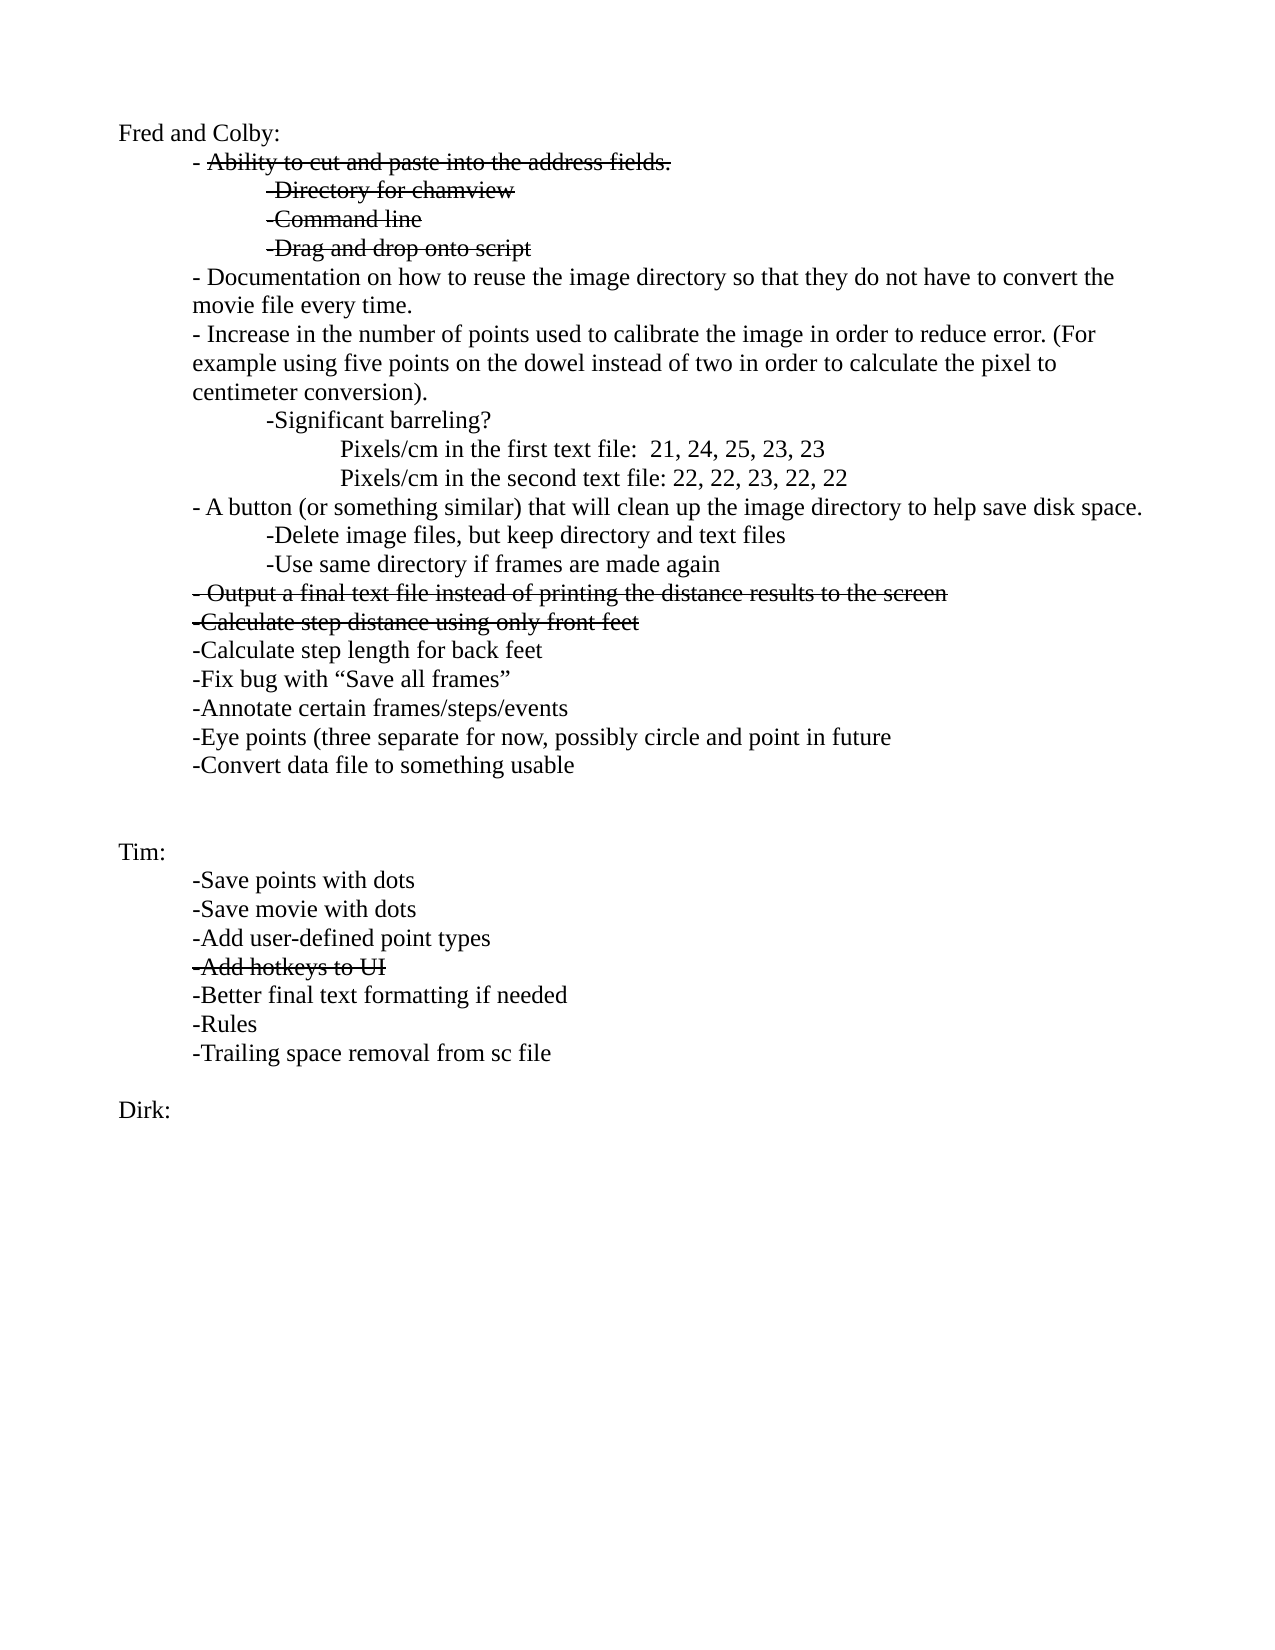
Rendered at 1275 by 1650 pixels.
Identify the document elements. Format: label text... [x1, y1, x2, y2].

text Dirk: [118, 1096, 1157, 1124]
text -Trailing space removal from sc file [118, 1038, 1157, 1067]
text -Drag and drop onto script - Documentation on how to reuse the image directory so that they do not have to convert the movie file every time. - Increase in the number of points used to calibrate the image in order to reduce error. (For example using five points on the dowel instead of two in order to calculate the pixel to centimeter conversion). [118, 233, 1157, 406]
text -Add user-defined point types [118, 923, 1157, 952]
text - Ability to cut and paste into the address fields. [118, 147, 1157, 176]
text -Fix bug with “Save all frames” [118, 664, 1157, 693]
text -Annotate certain frames/steps/events [118, 693, 1157, 722]
text Tim: [118, 837, 1157, 866]
text Pixels/cm in the second text file: 22, 22, 23, 22, 22 - A button (or something similar) that will clean up the image directory to help save disk space. [118, 463, 1157, 521]
text -Convert data file to something usable [118, 751, 1157, 779]
text -Calculate step length for back feet [118, 636, 1157, 664]
text -Eye points (three separate for now, possibly circle and point in future [118, 722, 1157, 751]
text -Save movie with dots [118, 894, 1157, 923]
text -Use same directory if frames are made again - Output a final text file instead of printing the distance results to the screen [118, 549, 1157, 607]
text -Command line [118, 204, 1157, 233]
text -Better final text formatting if needed [118, 981, 1157, 1009]
text -Rules [118, 1009, 1157, 1038]
text Fred and Colby: [118, 118, 1157, 147]
text -Save points with dots [118, 866, 1157, 894]
text -Add hotkeys to UI [118, 952, 1157, 981]
text -Significant barreling? [118, 406, 1157, 434]
text -Delete image files, but keep directory and text files [118, 521, 1157, 549]
text -Calculate step distance using only front feet [118, 607, 1157, 636]
text Pixels/cm in the first text file: 21, 24, 25, 23, 23 [118, 434, 1157, 463]
text -Directory for chamview [118, 176, 1157, 204]
